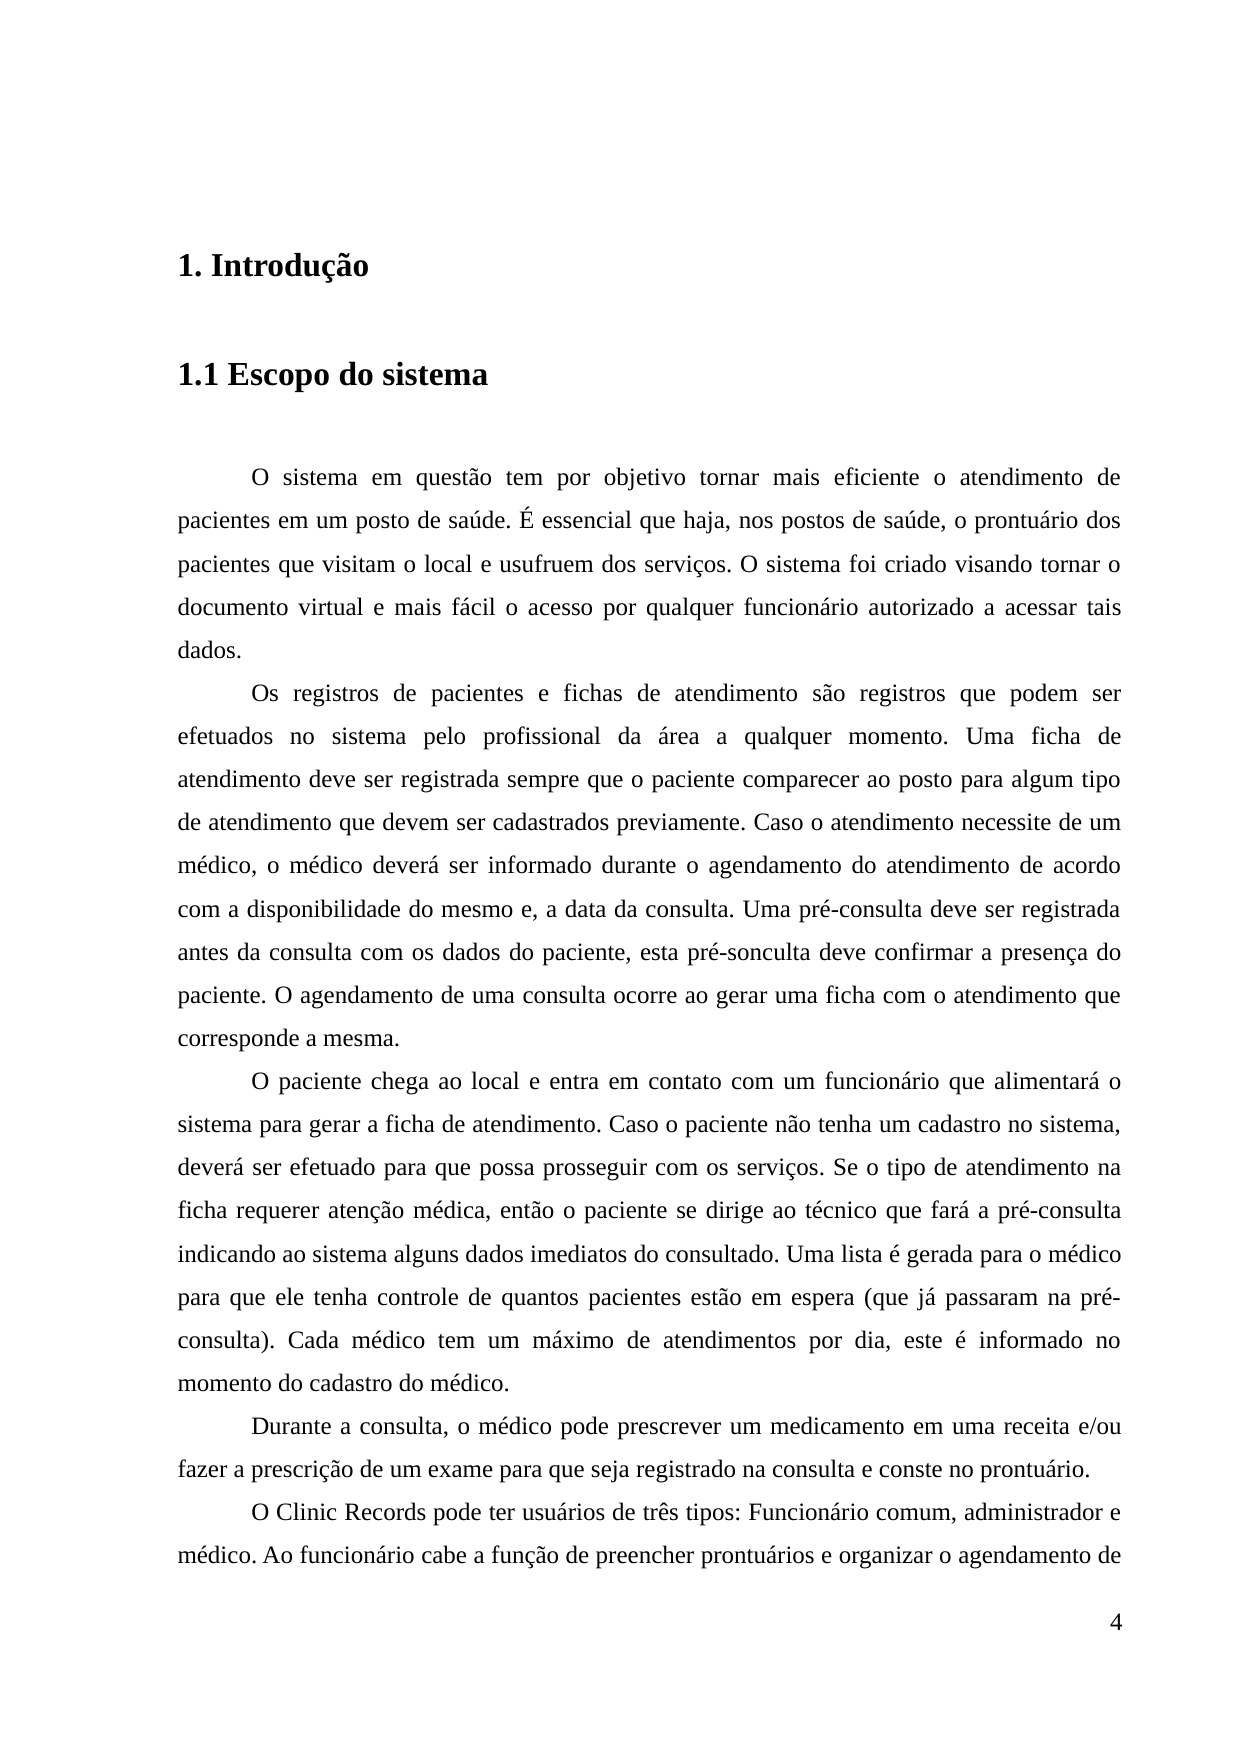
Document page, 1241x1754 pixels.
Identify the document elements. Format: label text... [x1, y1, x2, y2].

subtitle 1.1 Escopo do sistema [177, 354, 1122, 392]
text O Clinic Records pode ter usuários de três tipos: Funcionário comum, administrador e médico. Ao funcionário cabe a função de preencher prontuários e organizar o agendamento de [177, 1497, 1122, 1569]
subtitle 1. Introdução [177, 245, 1122, 284]
text Os registros de pacientes e fichas de atendimento são registros que podem ser efetuados no sistema pelo profissional da área a qualquer momento. Uma ficha de atendimento deve ser registrada sempre que o paciente comparecer ao posto para algum tipo de atendimento que devem ser cadastrados previamente. Caso o atendimento necessite de um médico, o médico deverá ser informado durante o agendamento do atendimento de acordo com a disponibilidade do mesmo e, a data da consulta. Uma pré-consulta deve ser registrada antes da consulta com os dados do paciente, esta pré-sonculta deve confirmar a presença do paciente. O agendamento de uma consulta ocorre ao gerar uma ficha com o atendimento que corresponde a mesma. [177, 678, 1122, 1052]
text O sistema em questão tem por objetivo tornar mais eficiente o atendimento de pacientes em um posto de saúde. É essencial que haja, nos postos de saúde, o prontuário dos pacientes que visitam o local e usufruem dos serviços. O sistema foi criado visando tornar o documento virtual e mais fácil o acesso por qualquer funcionário autorizado a acessar tais dados. [177, 462, 1122, 664]
text O paciente chega ao local e entra em contato com um funcionário que alimentará o sistema para gerar a ficha de atendimento. Caso o paciente não tenha um cadastro no sistema, deverá ser efetuado para que possa prosseguir com os serviços. Se o tipo de atendimento na ficha requerer atenção médica, então o paciente se dirige ao técnico que fará a pré-consulta indicando ao sistema alguns dados imediatos do consultado. Uma lista é gerada para o médico para que ele tenha controle de quantos pacientes estão em espera (que já passaram na pré-consulta). Cada médico tem um máximo de atendimentos por dia, este é informado no momento do cadastro do médico. [177, 1066, 1122, 1397]
text Durante a consulta, o médico pode prescrever um medicamento em uma receita e/ou fazer a prescrição de um exame para que seja registrado na consulta e conste no prontuário. [177, 1411, 1122, 1483]
